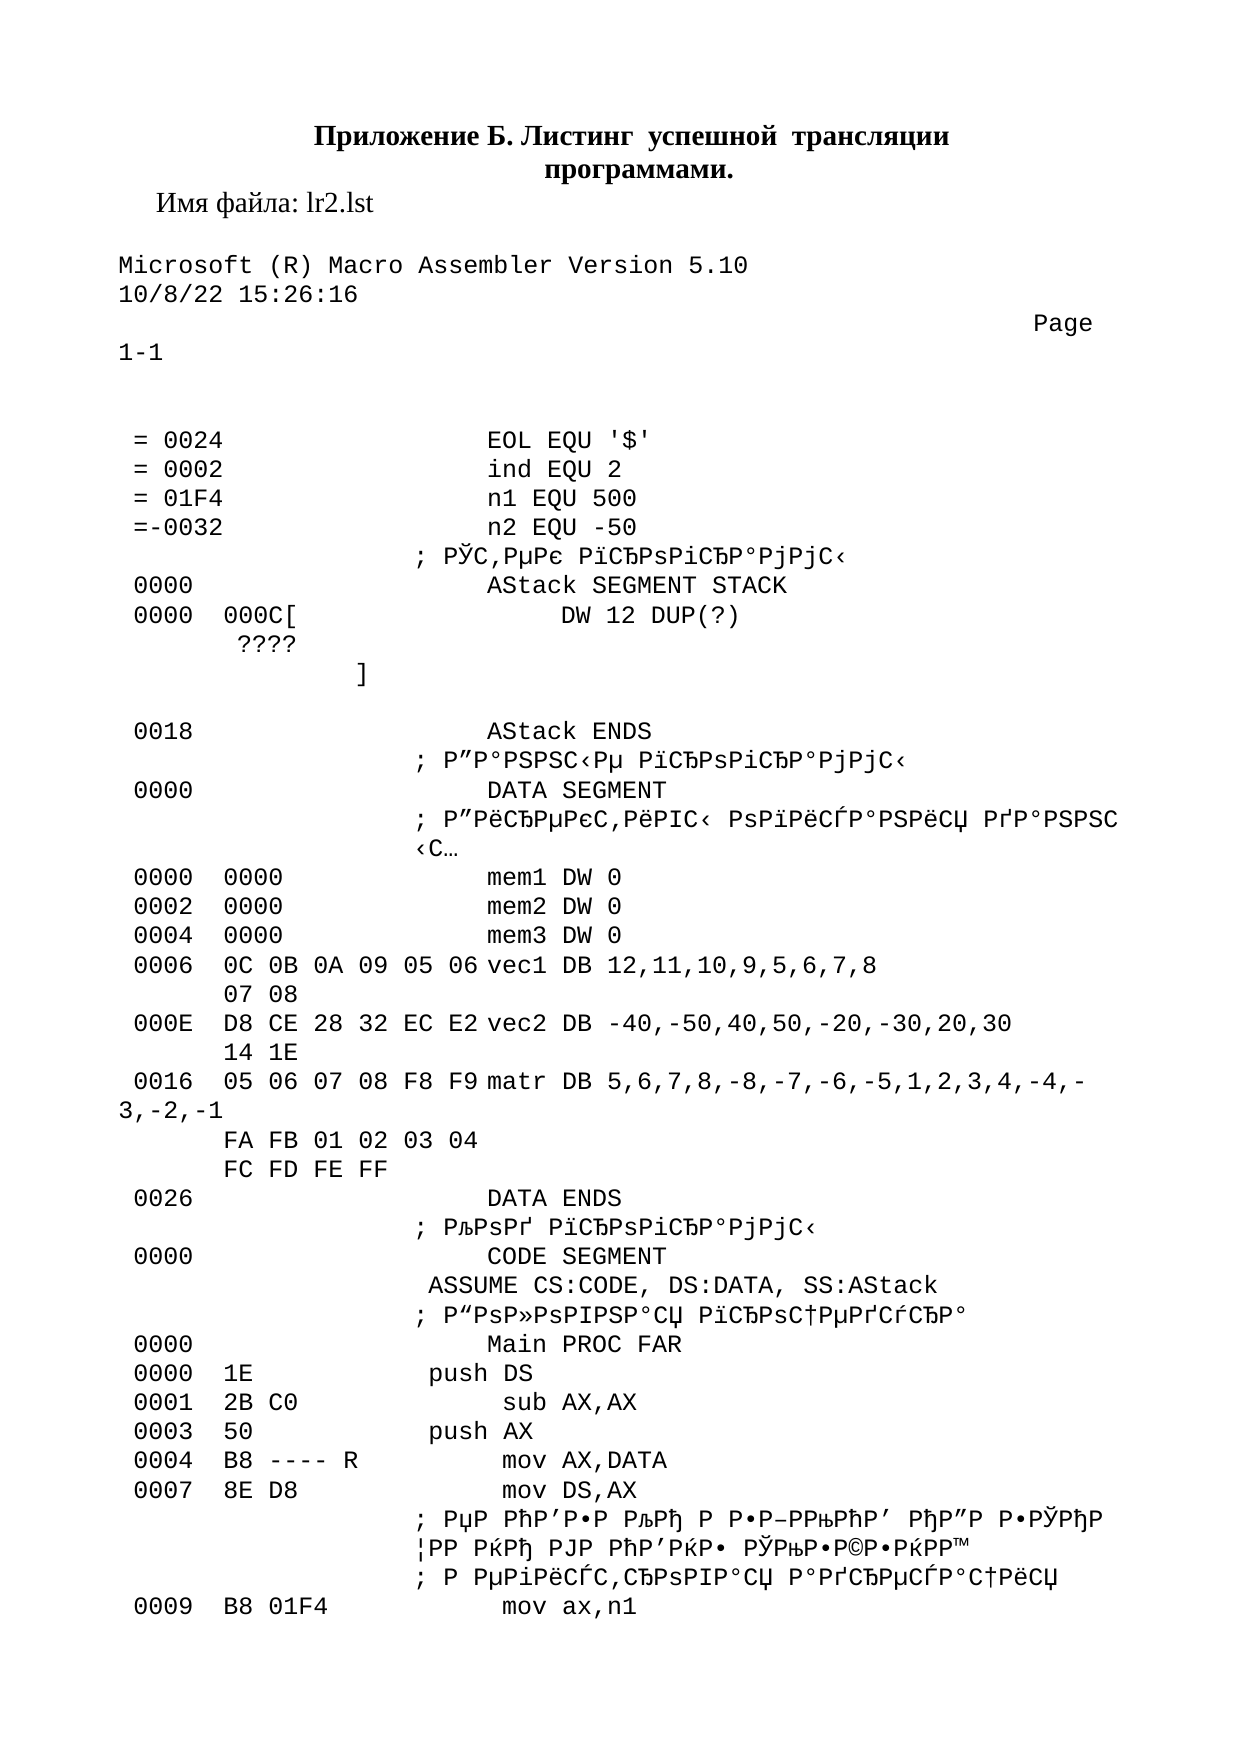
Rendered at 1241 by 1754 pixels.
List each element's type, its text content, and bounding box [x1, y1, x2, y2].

text =-0032 n2 EQU -50 [118, 515, 1122, 543]
text 07 08 [118, 981, 1122, 1010]
text 0007 8E D8 mov DS,AX [118, 1477, 1122, 1506]
text 0000 AStack SEGMENT STACK [118, 573, 1122, 601]
text 0004 0000 mem3 DW 0 [118, 923, 1122, 951]
text 0000 000C[ DW 12 DUP(?) [118, 602, 1122, 631]
text ; РљРѕРґ РїСЂРѕРіСЂР°РјРјС‹ [118, 1215, 1122, 1243]
text ¦РР РќРђ РЈР РћР’РќР• РЎРњР•Р©Р•РќРР™ [118, 1536, 1122, 1564]
text 0003 50 push AX [118, 1419, 1122, 1447]
text = 01F4 n1 EQU 500 [118, 486, 1122, 514]
text ; Р”Р°РЅРЅС‹Рµ РїСЂРѕРіСЂР°РјРјС‹ [118, 748, 1122, 776]
text FA FB 01 02 03 04 [118, 1127, 1122, 1156]
text Имя файла: lr2.lst [156, 185, 1122, 219]
text 0009 B8 01F4 mov ax,n1 [118, 1594, 1122, 1622]
text Microsoft (R) Macro Assembler Version 5.10 10/8/22 15:26:16 [118, 252, 1122, 310]
text 0001 2B C0 sub AX,AX [118, 1390, 1122, 1418]
text 0000 CODE SEGMENT [118, 1244, 1122, 1272]
text 0018 AStack ENDS [118, 719, 1122, 747]
text ; Р“РѕР»РѕРІРЅР°СЏ РїСЂРѕС†РµРґСѓСЂР° [118, 1302, 1122, 1331]
text Приложение Б. Листинг успешной трансляции [156, 118, 1122, 152]
text = 0002 ind EQU 2 [118, 456, 1122, 485]
text 0000 DATA SEGMENT [118, 777, 1122, 806]
text 0000 Main PROC FAR [118, 1331, 1122, 1360]
text = 0024 EOL EQU '$' [118, 427, 1122, 456]
text 0006 0C 0B 0A 09 05 06 vec1 DB 12,11,10,9,5,6,7,8 [118, 952, 1122, 981]
text ‹С… [118, 836, 1122, 864]
text 0026 DATA ENDS [118, 1186, 1122, 1214]
text 14 1E [118, 1040, 1122, 1068]
text ] [118, 661, 1122, 689]
text ???? [118, 631, 1122, 660]
text 0002 0000 mem2 DW 0 [118, 894, 1122, 922]
text 0016 05 06 07 08 F8 F9 matr DB 5,6,7,8,-8,-7,-6,-5,1,2,3,4,-4,-3,-2,-1 [118, 1069, 1122, 1126]
text 0000 1E push DS [118, 1361, 1122, 1389]
text FC FD FE FF [118, 1156, 1122, 1185]
text ; Р РµРіРёСЃС‚СЂРѕРІР°СЏ Р°РґСЂРµСЃР°С†РёСЏ [118, 1565, 1122, 1593]
text 0000 0000 mem1 DW 0 [118, 865, 1122, 893]
text ; РЎС‚РµРє РїСЂРѕРіСЂР°РјРјС‹ [118, 544, 1122, 572]
text 0004 B8 ---- R mov AX,DATA [118, 1448, 1122, 1476]
text ASSUME CS:CODE, DS:DATA, SS:AStack [118, 1273, 1122, 1301]
text программами. [156, 152, 1122, 185]
text 000E D8 CE 28 32 EC E2 vec2 DB -40,-50,40,50,-20,-30,20,30 [118, 1011, 1122, 1039]
text ; РџР РћР’Р•Р РљРђ Р Р•Р–РРњРћР’ РђР”Р Р•РЎРђР [118, 1506, 1122, 1535]
text Page 1-1 [118, 311, 1122, 368]
text ; Р”РёСЂРµРєС‚РёРІС‹ РѕРїРёСЃР°РЅРёСЏ РґР°РЅРЅС [118, 806, 1122, 835]
